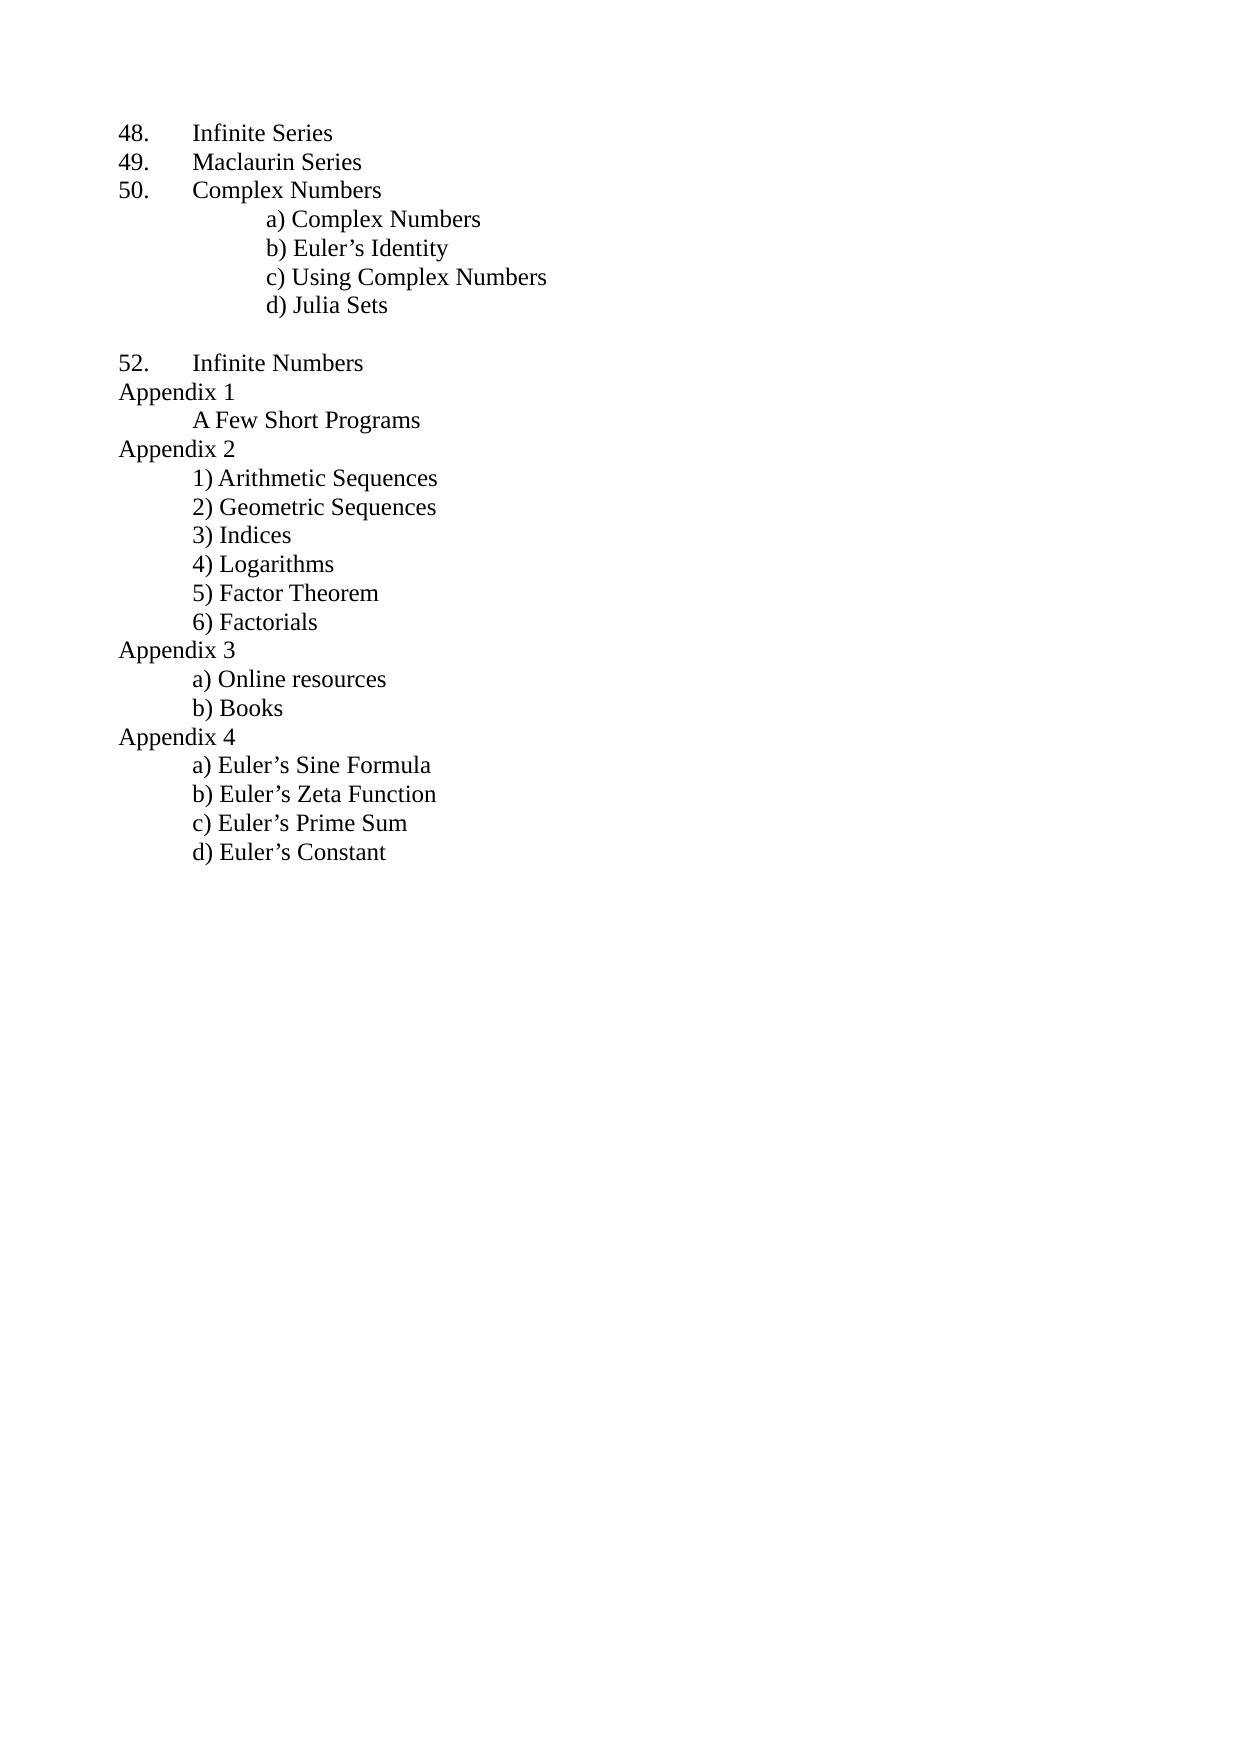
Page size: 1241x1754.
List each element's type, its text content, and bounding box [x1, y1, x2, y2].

text 1) Arithmetic Sequences [118, 463, 1122, 492]
text d) Julia Sets [118, 291, 1122, 319]
text a) Online resources [118, 664, 1122, 693]
text Appendix 2 [118, 434, 1122, 463]
text c) Using Complex Numbers [118, 262, 1122, 291]
text b) Euler’s Identity [118, 233, 1122, 262]
text b) Books [118, 693, 1122, 722]
text b) Euler’s Zeta Function [118, 779, 1122, 808]
text 3) Indices [118, 521, 1122, 549]
text 5) Factor Theorem [118, 578, 1122, 607]
text d) Euler’s Constant [118, 837, 1122, 866]
text 4) Logarithms [118, 549, 1122, 578]
text 49. Maclaurin Series [118, 147, 1122, 176]
text A Few Short Programs [118, 406, 1122, 434]
text 52. Infinite Numbers [118, 348, 1122, 377]
text 2) Geometric Sequences [118, 492, 1122, 521]
text 6) Factorials [118, 607, 1122, 636]
text a) Euler’s Sine Formula [118, 751, 1122, 779]
text 50. Complex Numbers [118, 176, 1122, 204]
text a) Complex Numbers [118, 204, 1122, 233]
text c) Euler’s Prime Sum [118, 808, 1122, 837]
text Appendix 3 [118, 636, 1122, 664]
text Appendix 4 [118, 722, 1122, 751]
text Appendix 1 [118, 377, 1122, 406]
text 48. Infinite Series [118, 118, 1122, 147]
